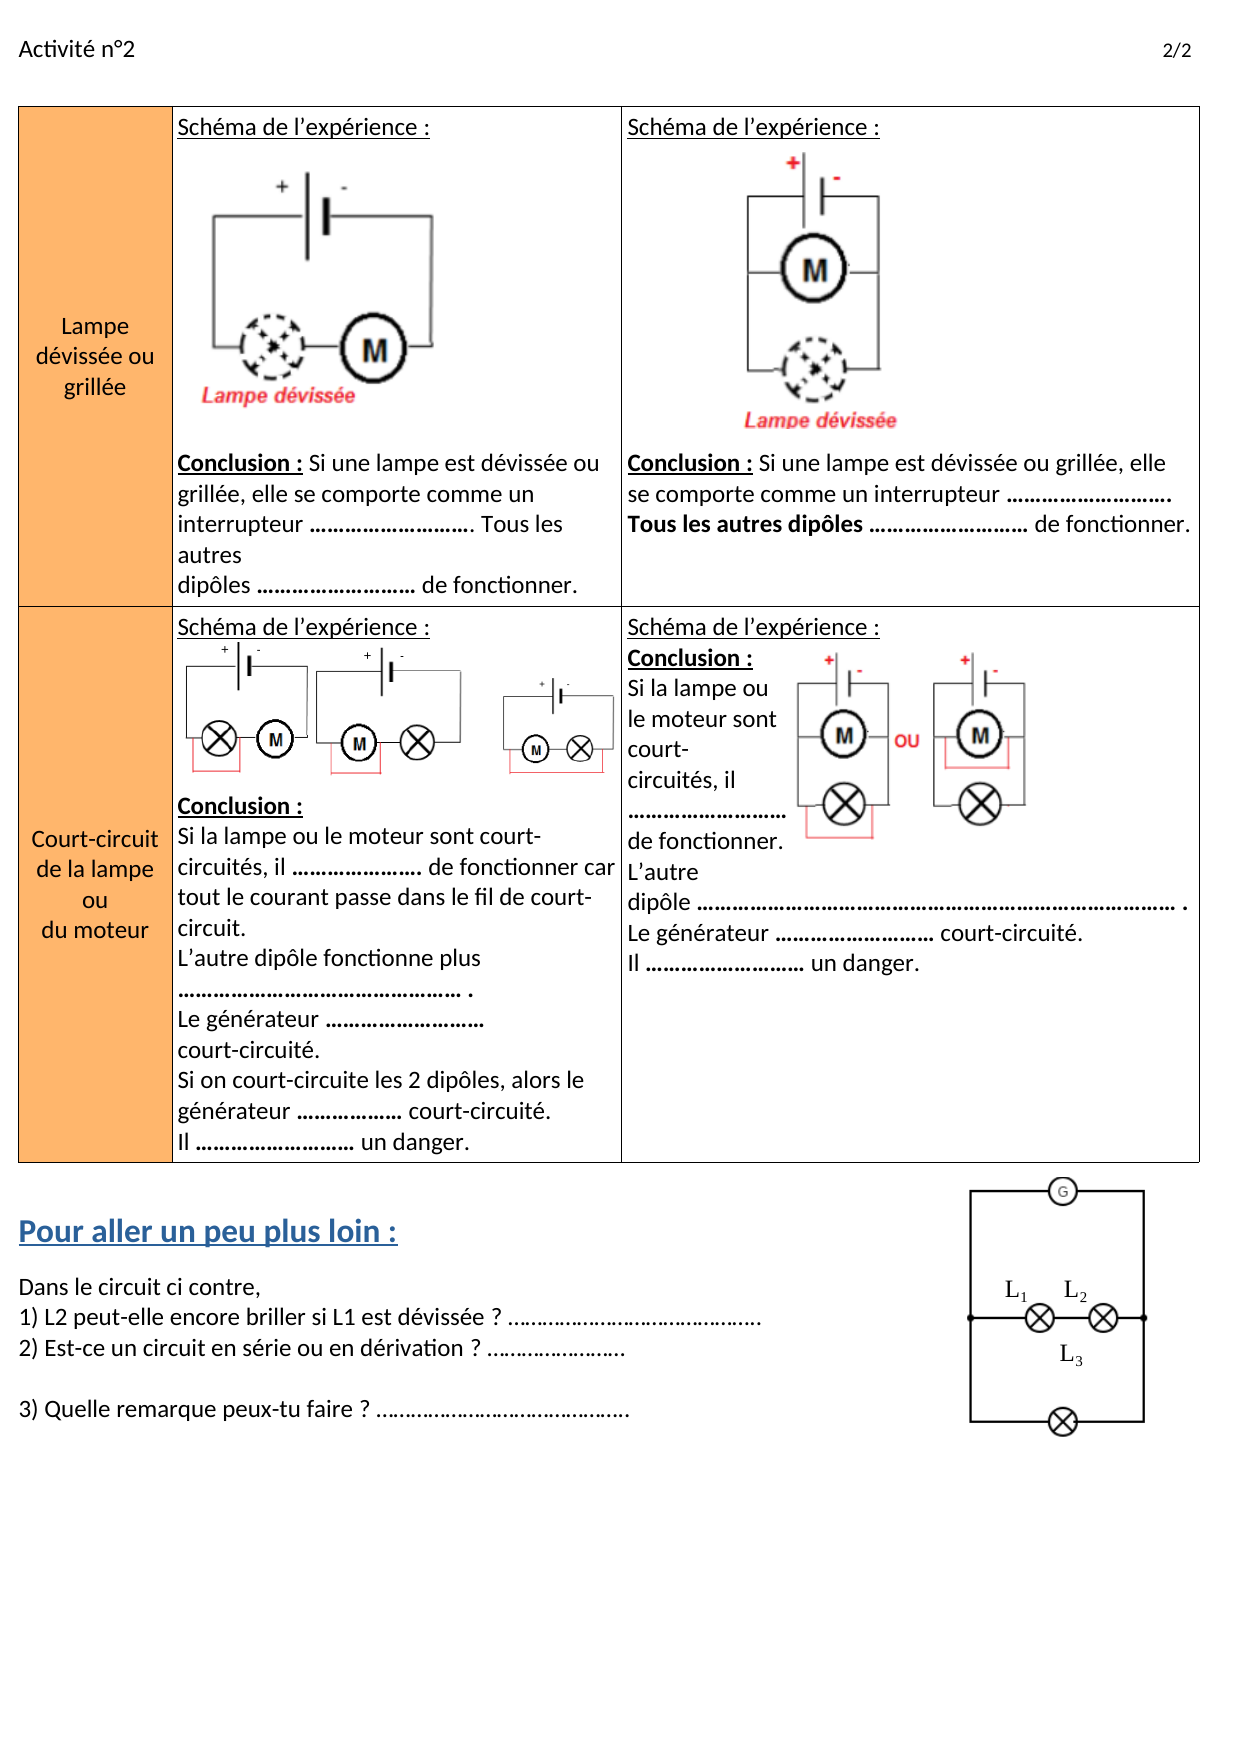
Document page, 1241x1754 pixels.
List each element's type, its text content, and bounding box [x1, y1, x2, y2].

text 1) L2 peut-elle encore briller si L1 est dévissée ? …………………………………….. [18, 1302, 959, 1332]
text [1162, 1302, 1221, 1332]
text Dans le circuit ci contre, [18, 1271, 959, 1302]
picture [730, 152, 898, 429]
picture [959, 1177, 1162, 1441]
table_cell Schéma de l’expérience : Conclusion : Si la lampe ou le moteur sont court- circuités, il ……………………… de fonctionner. L’autre dipôle ……………………………………………………………………… . Le générateur ……………………… court-circuité. Il ……………………… un danger. [622, 607, 1199, 1162]
table_cell Lampe dévissée ou grillée [19, 107, 172, 606]
picture [197, 170, 438, 410]
text Pour aller un peu plus loin : [18, 1210, 959, 1250]
text [1162, 1332, 1221, 1363]
table_cell Schéma de l’expérience : Conclusion : Si une lampe est dévissée ou grillée, elle se comporte comme un interrupteur ………………………. Tous les autres dipôles ……………………… de fonctionner. [173, 107, 621, 606]
table_cell Court-circuit de la lampe ou du moteur [19, 607, 172, 1162]
picture [177, 642, 616, 790]
text [1162, 1271, 1221, 1302]
text [1162, 1210, 1221, 1250]
text 3) Quelle remarque peux-tu faire ? …………………………………….. [18, 1393, 959, 1424]
table_cell Schéma de l’expérience : Conclusion : Si une lampe est dévissée ou grillée, elle se comporte comme un interrupteur ………………………. Tous les autres dipôles ……………………… de fonctionner. [622, 107, 1199, 606]
table_cell Schéma de l’expérience : Conclusion : Si la lampe ou le moteur sont court-circuités, il …………………. de fonctionner car tout le courant passe dans le fil de court-circuit. L’autre dipôle fonctionne plus ………………………………………… . Le générateur ……………………… court-circuité. Si on court-circuite les 2 dipôles, alors le générateur ……………… court-circuité. Il ……………………… un danger. [173, 607, 621, 1162]
text [1162, 1393, 1221, 1424]
picture [790, 642, 1030, 840]
text 2) Est-ce un circuit en série ou en dérivation ? …………………… [18, 1332, 959, 1363]
